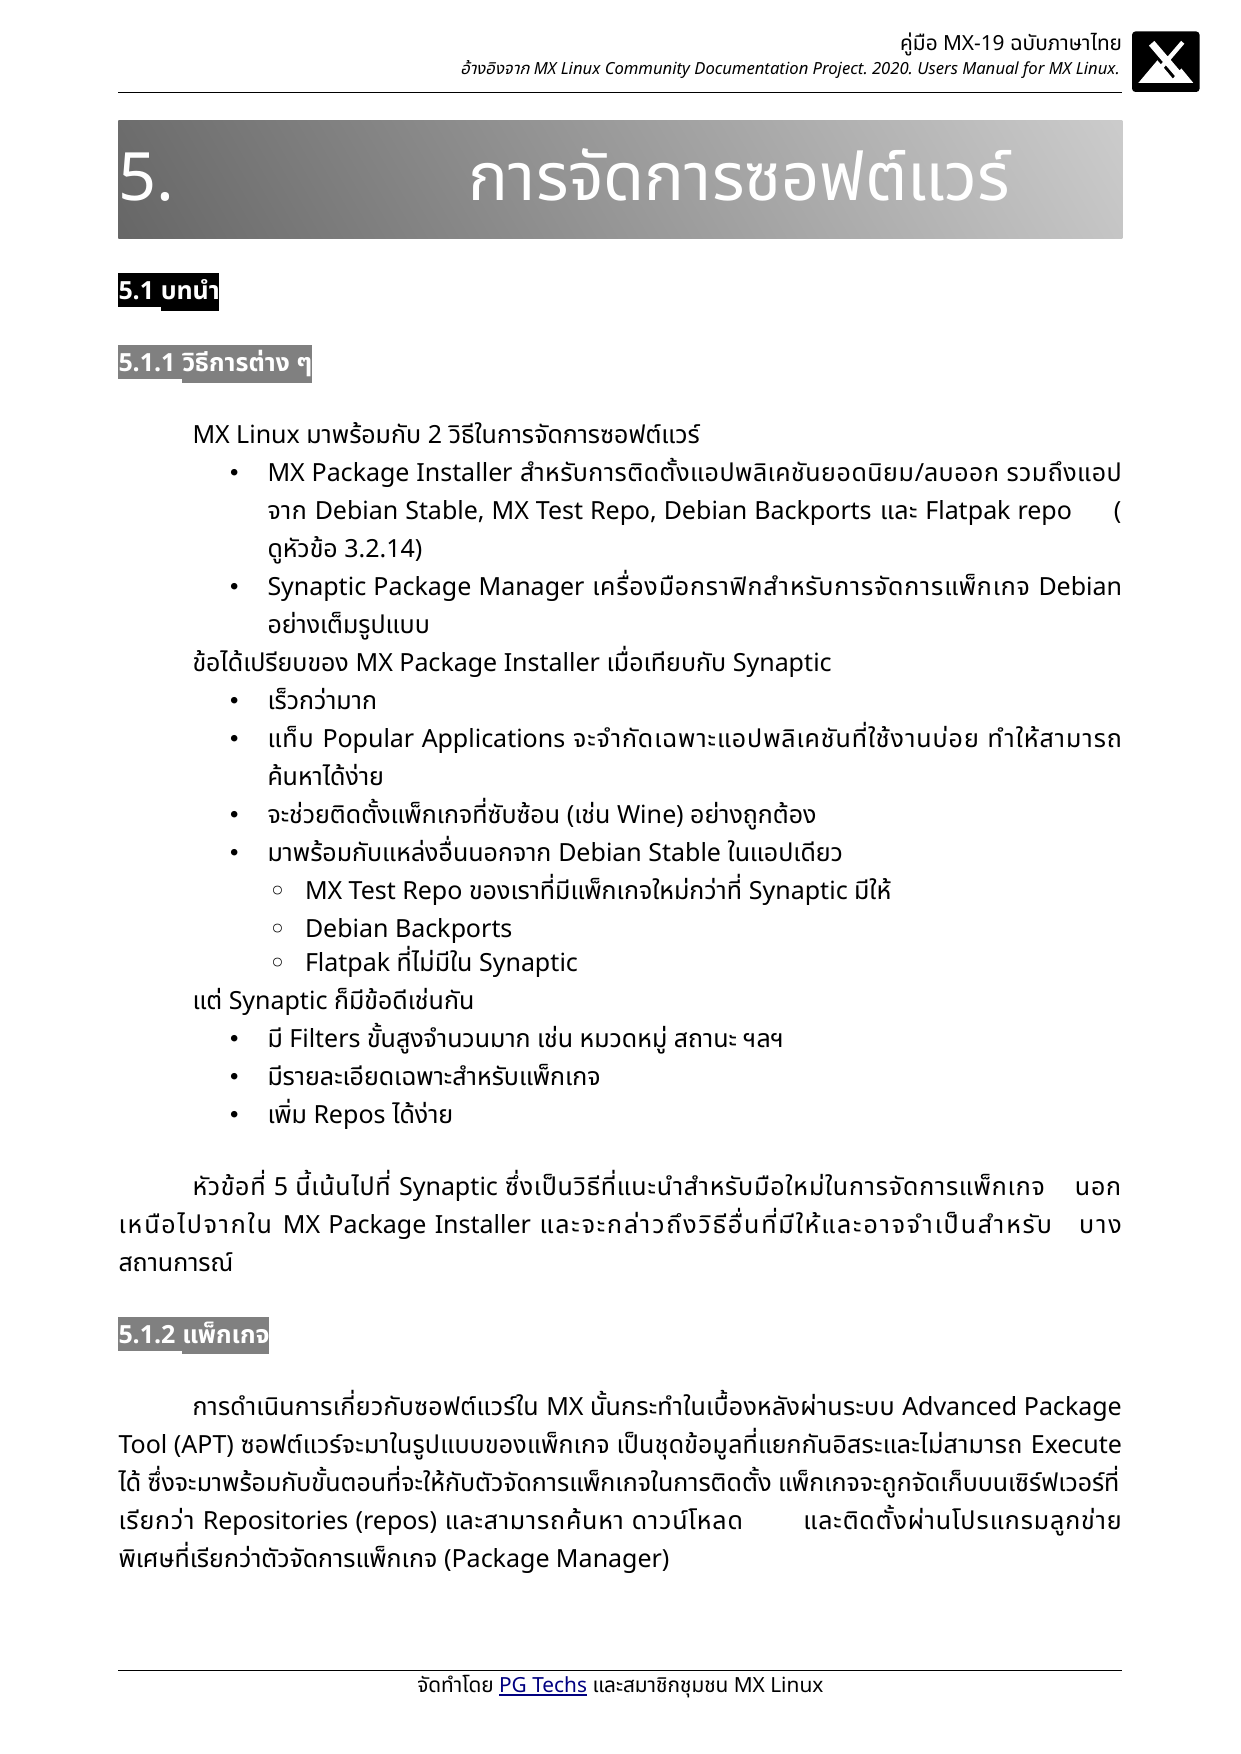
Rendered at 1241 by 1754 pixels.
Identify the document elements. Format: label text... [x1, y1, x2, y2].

list มีรายละเอียดเฉพาะสำหรับแพ็กเกจ [230, 1059, 1122, 1097]
list MX Package Installer สำหรับการติดตั้งแอปพลิเคชันยอดนิยม/ลบออก รวมถึงแอปจาก Debian Stable, MX Test Repo, Debian Backports และ Flatpak repo (ดูหัวข้อ 3.2.14) [230, 455, 1122, 569]
text 5.1 บทนำ [118, 273, 1122, 311]
text หัวข้อที่ 5 นี้เน้นไปที่ Synaptic ซึ่งเป็นวิธีที่แนะนำสำหรับมือใหม่ในการจัดการแพ็กเกจ นอกเหนือไปจากใน MX Package Installer และจะกล่าวถึงวิธีอื่นที่มีให้และอาจจำเป็นสำหรับ บางสถานการณ์ [118, 1169, 1122, 1282]
text 5.1.2 แพ็กเกจ [118, 1317, 1122, 1354]
list เพิ่ม Repos ได้ง่าย [230, 1097, 1122, 1134]
list มี Filters ขั้นสูงจำนวนมาก เช่น หมวดหมู่ สถานะ ฯลฯ [230, 1021, 1122, 1059]
text แต่ Synaptic ก็มีข้อดีเช่นกัน [118, 983, 1122, 1021]
text ข้อได้เปรียบของ MX Package Installer เมื่อเทียบกับ Synaptic [118, 645, 1122, 683]
list MX Test Repo ของเราที่มีแพ็กเกจใหม่กว่าที่ Synaptic มีให้ [267, 873, 1122, 911]
list เร็วกว่ามาก [230, 683, 1122, 721]
list แท็บ Popular Applications จะจำกัดเฉพาะแอปพลิเคชันที่ใช้งานบ่อย ทำให้สามารถค้นหาได้ง่าย [230, 721, 1122, 797]
list จะช่วยติดตั้งแพ็กเกจที่ซับซ้อน (เช่น Wine) อย่างถูกต้อง [230, 797, 1122, 834]
list Debian Backports [267, 911, 1122, 945]
list มาพร้อมกับแหล่งอื่นนอกจาก Debian Stable ในแอปเดียว [230, 834, 1122, 873]
text 5.1.1 วิธีการต่าง ๆ [118, 345, 1122, 383]
list Flatpak ที่ไม่มีใน Synaptic [267, 945, 1122, 983]
text MX Linux มาพร้อมกับ 2 วิธีในการจัดการซอฟต์แวร์ [118, 417, 1122, 455]
list Synaptic Package Manager เครื่องมือกราฟิกสำหรับการจัดการแพ็กเกจ Debian อย่างเต็มรูปแบบ [230, 569, 1122, 645]
text การดำเนินการเกี่ยวกับซอฟต์แวร์ใน MX นั้นกระทำในเบื้องหลังผ่านระบบ Advanced Package Tool (APT) ซอฟต์แวร์จะมาในรูปแบบของแพ็กเกจ เป็นชุดข้อมูลที่แยกกันอิสระและไม่สามารถ Execute ได้ ซึ่งจะมาพร้อมกับขั้นตอนที่จะให้กับตัวจัดการแพ็กเกจในการติดตั้ง แพ็กเกจจะถูกจัดเก็บบนเซิร์ฟเวอร์ที่เรียกว่า Repositories (repos) และสามารถค้นหา ดาวน์โหลด และติดตั้งผ่านโปรแกรมลูกข่ายพิเศษที่เรียกว่าตัวจัดการแพ็กเกจ (Package Manager) [118, 1389, 1122, 1578]
